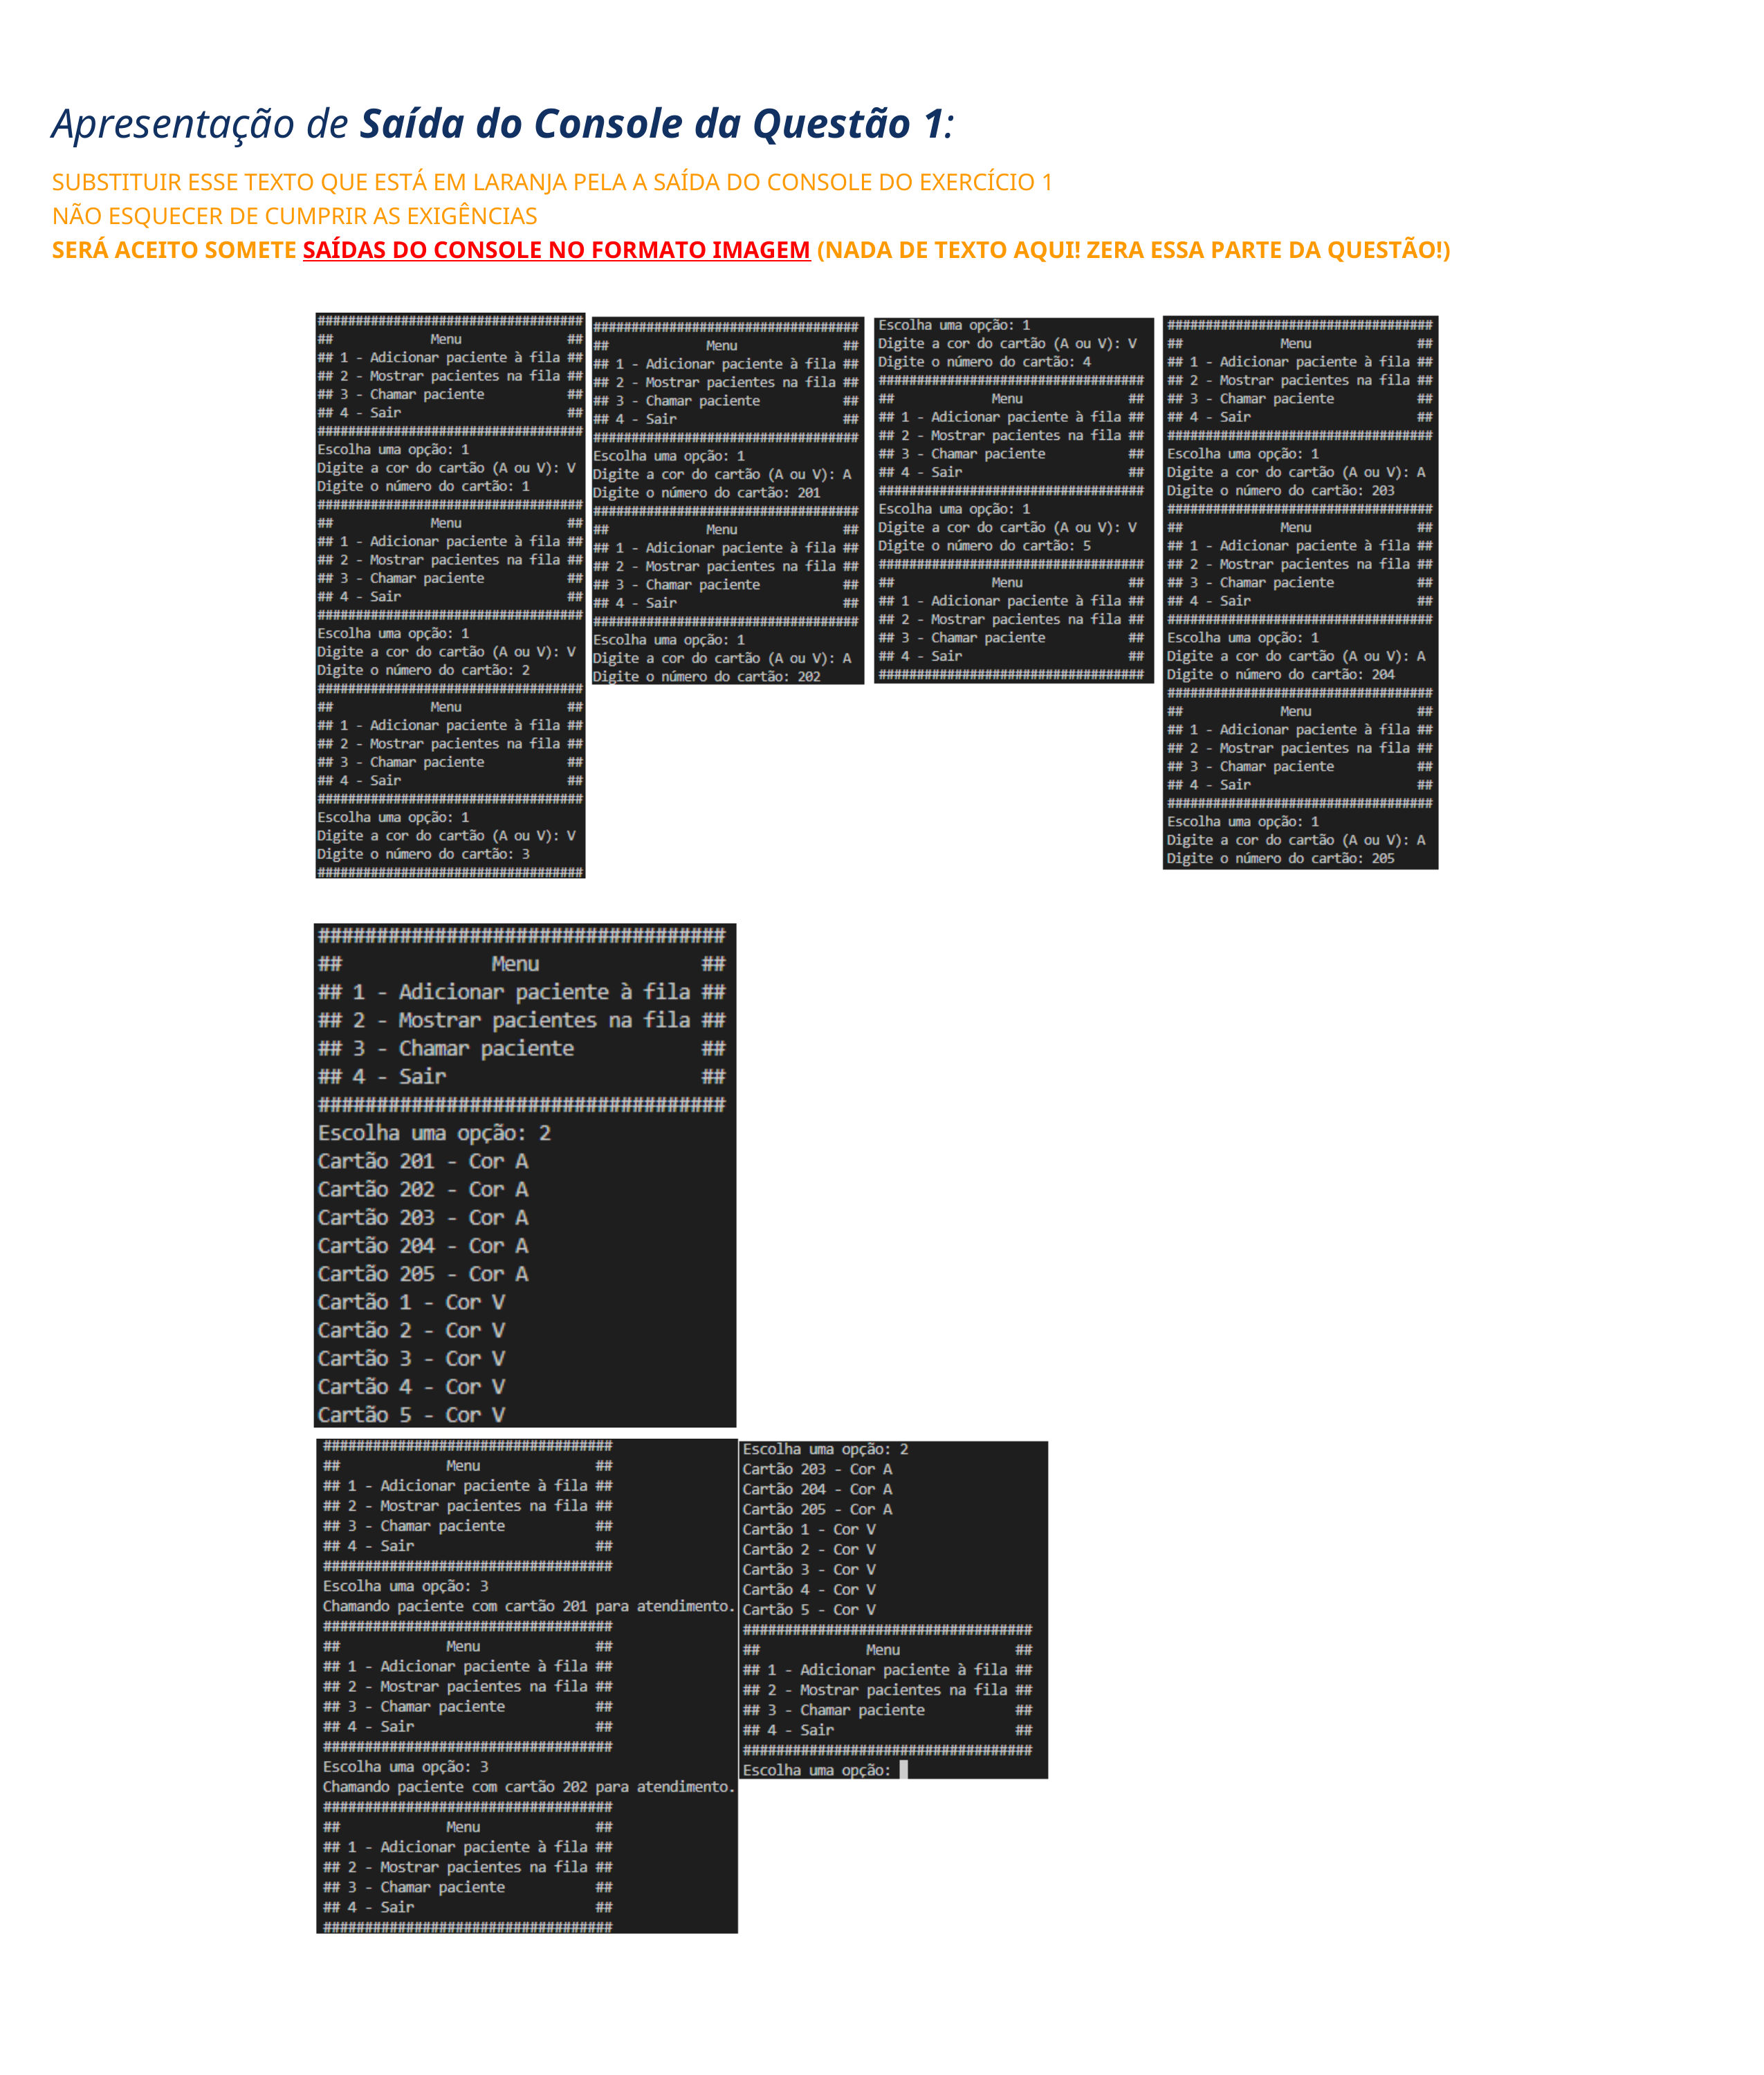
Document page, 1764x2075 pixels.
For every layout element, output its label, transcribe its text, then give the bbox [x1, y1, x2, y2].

picture [316, 1439, 1059, 1954]
text SERÁ ACEITO SOMETE SAÍDAS DO CONSOLE NO FORMATO IMAGEM (NADA DE TEXTO AQUI! ZERA ESSA PARTE DA QUESTÃO!) [52, 234, 1712, 265]
text NÃO ESQUECER DE CUMPRIR AS EXIGÊNCIAS [52, 200, 1712, 231]
text SUBSTITUIR ESSE TEXTO QUE ESTÁ EM LARANJA PELA A SAÍDA DO CONSOLE DO EXERCÍCIO 1 [52, 166, 1712, 197]
picture [315, 313, 1449, 878]
picture [313, 923, 737, 1428]
text Apresentação de Saída do Console da Questão 1: [52, 95, 1712, 150]
